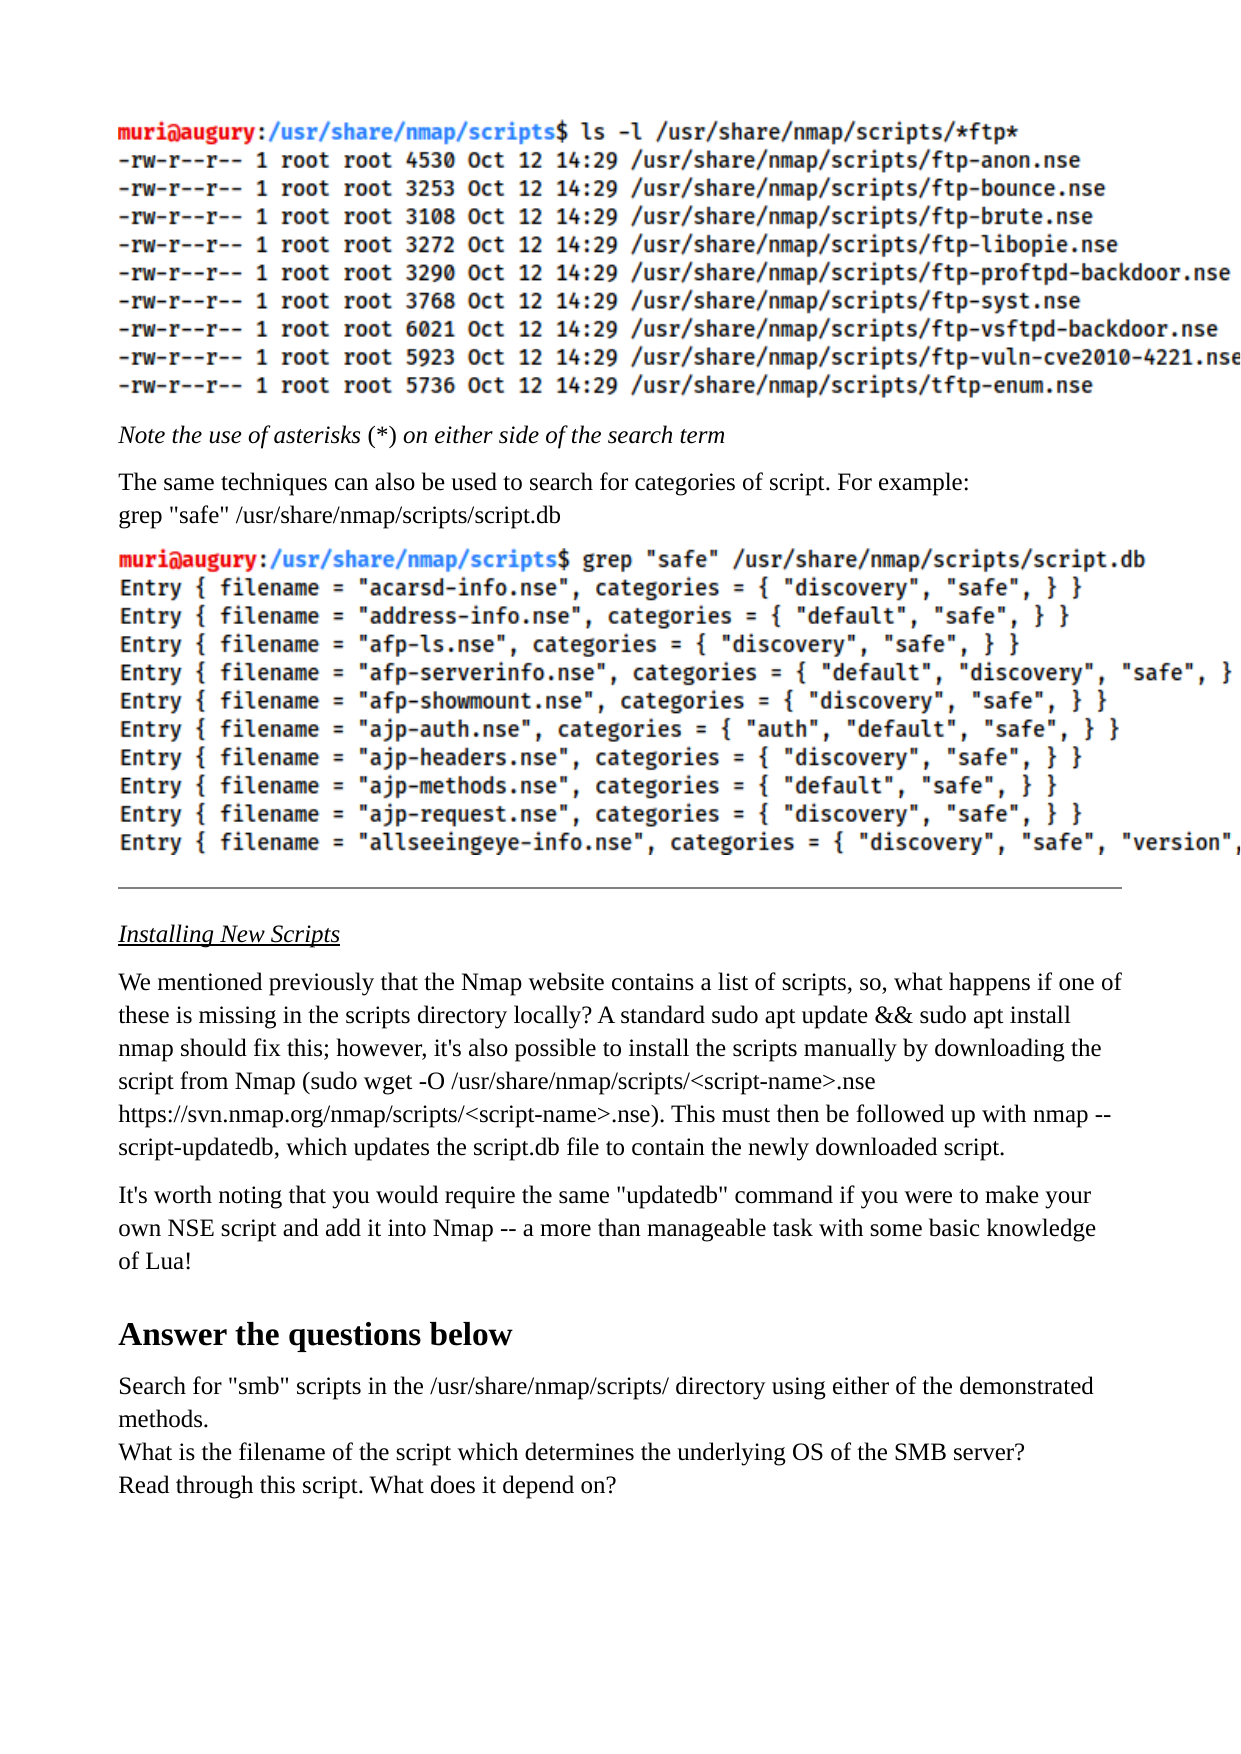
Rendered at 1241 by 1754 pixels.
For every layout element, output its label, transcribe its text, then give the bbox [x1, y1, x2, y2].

text Installing New Scripts [118, 919, 1122, 948]
subtitle Answer the questions below [118, 1314, 1122, 1353]
text Search for "smb" scripts in the /usr/share/nmap/scripts/ directory using either of the demonstrated methods. What is the filename of the script which determines the underlying OS of the SMB server? [118, 1371, 1122, 1466]
text We mentioned previously that the Nmap website contains a list of scripts, so, what happens if one of these is missing in the scripts directory locally? A standard sudo apt update && sudo apt install nmap should fix this; however, it's also possible to install the scripts manually by downloading the script from Nmap (sudo wget -O /usr/share/nmap/scripts/<script-name>.nse https://svn.nmap.org/nmap/scripts/<script-name>.nse). This must then be followed up with nmap --script-updatedb, which updates the script.db file to contain the newly downloaded script. [118, 967, 1122, 1161]
text The same techniques can also be used to search for categories of script. For example: grep "safe" /usr/share/nmap/scripts/script.db [118, 467, 1122, 529]
text Read through this script. What does it depend on? [118, 1470, 1122, 1499]
text Note the use of asterisks (*) on either side of the search term [118, 420, 1122, 448]
text It's worth noting that you would require the same "updatedb" command if you were to make your own NSE script and add it into Nmap -- a more than manageable task with some basic knowledge of Lua! [118, 1180, 1122, 1274]
picture [118, 548, 1241, 855]
picture [118, 118, 1241, 401]
